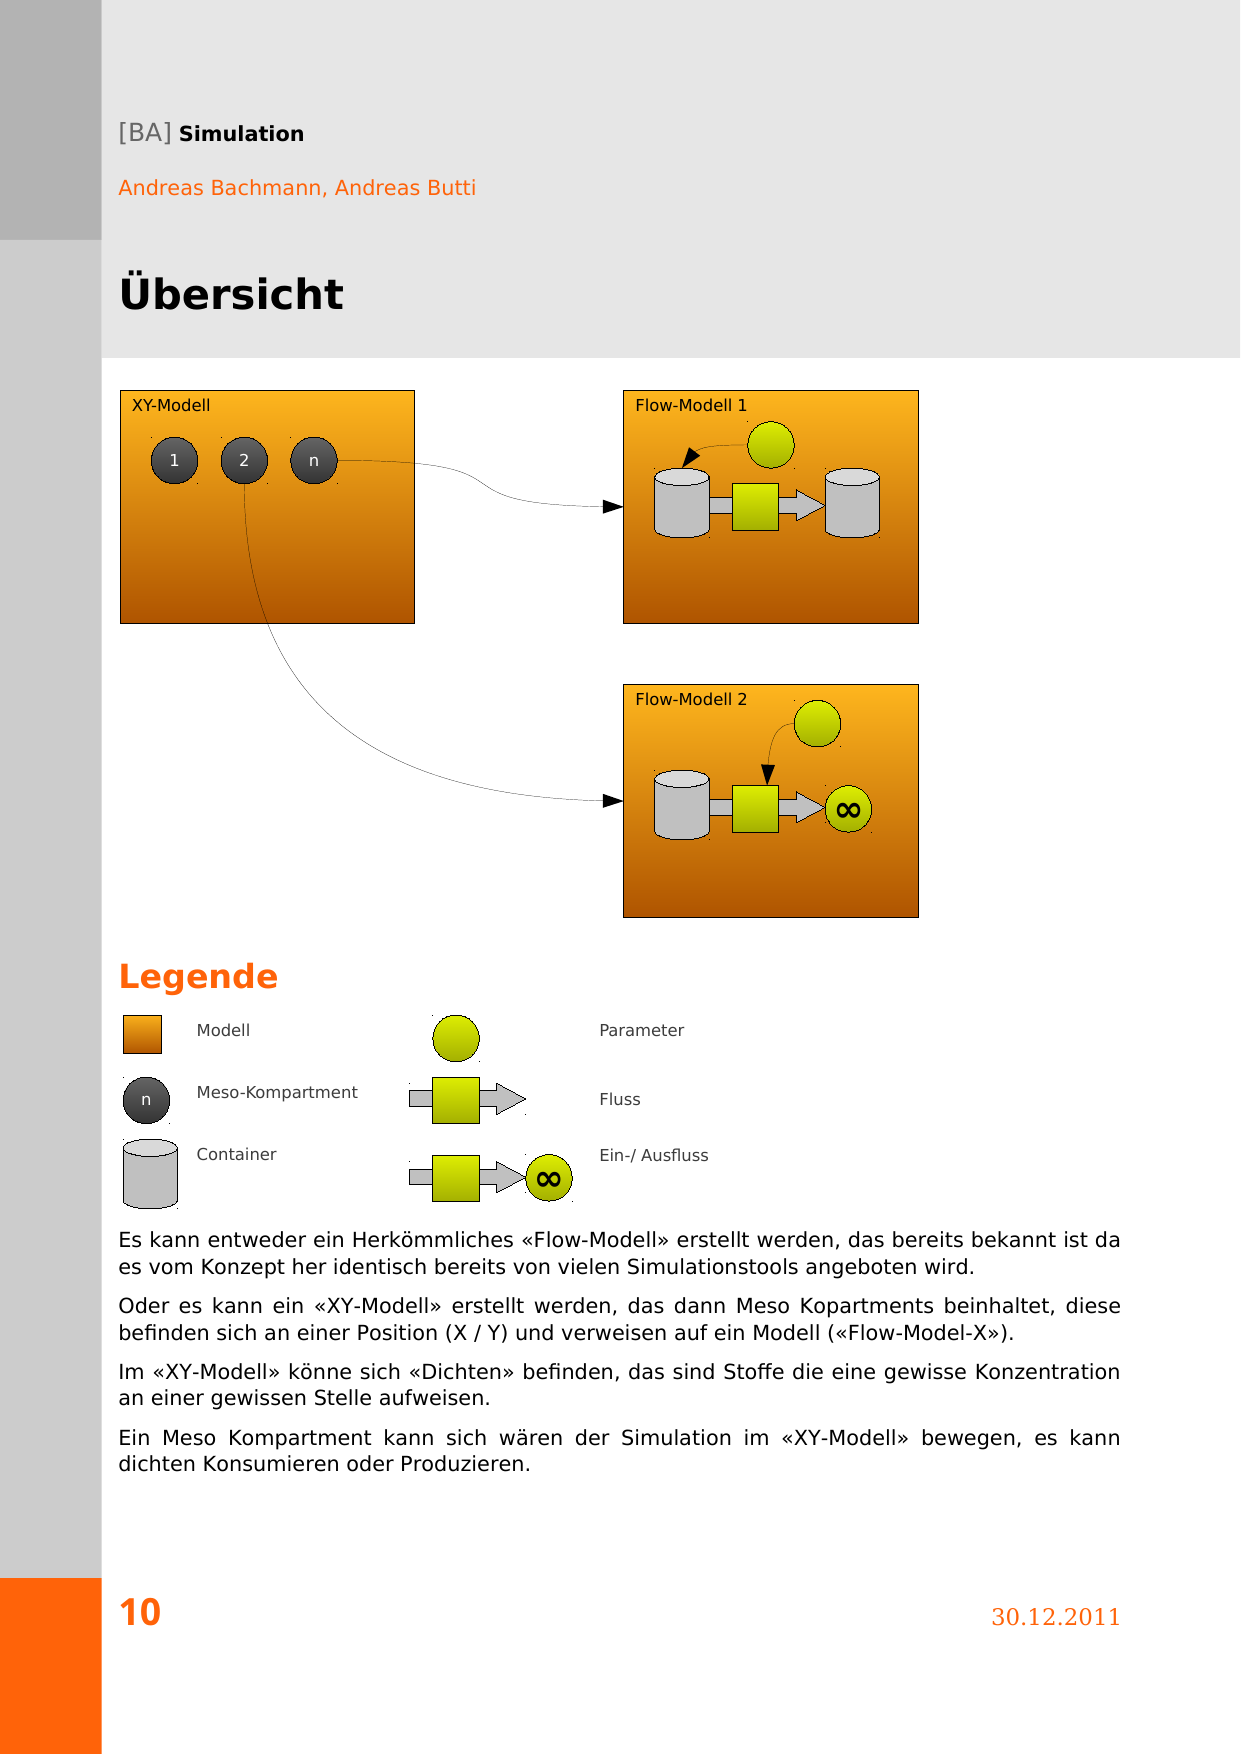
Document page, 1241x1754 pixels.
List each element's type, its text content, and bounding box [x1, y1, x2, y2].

text Im «XY-Modell» könne sich «Dichten» befinden, das sind Stoffe die eine gewisse Konzentration an einer gewissen Stelle aufweisen. [118, 1360, 1122, 1411]
subtitle Legende [118, 957, 1122, 996]
text Oder es kann ein «XY-Modell» erstellt werden, das dann Meso Kopartments beinhaltet, diese befinden sich an einer Position (X / Y) und verweisen auf ein Modell («Flow-Model-X»). [118, 1294, 1122, 1345]
text Ein Meso Kompartment kann sich wären der Simulation im «XY-Modell» bewegen, es kann dichten Konsumieren oder Produzieren. [118, 1426, 1122, 1477]
text Es kann entweder ein Herkömmliches «Flow-Modell» erstellt werden, das bereits bekannt ist da es vom Konzept her identisch bereits von vielen Simulationstools angeboten wird. [118, 1228, 1122, 1279]
